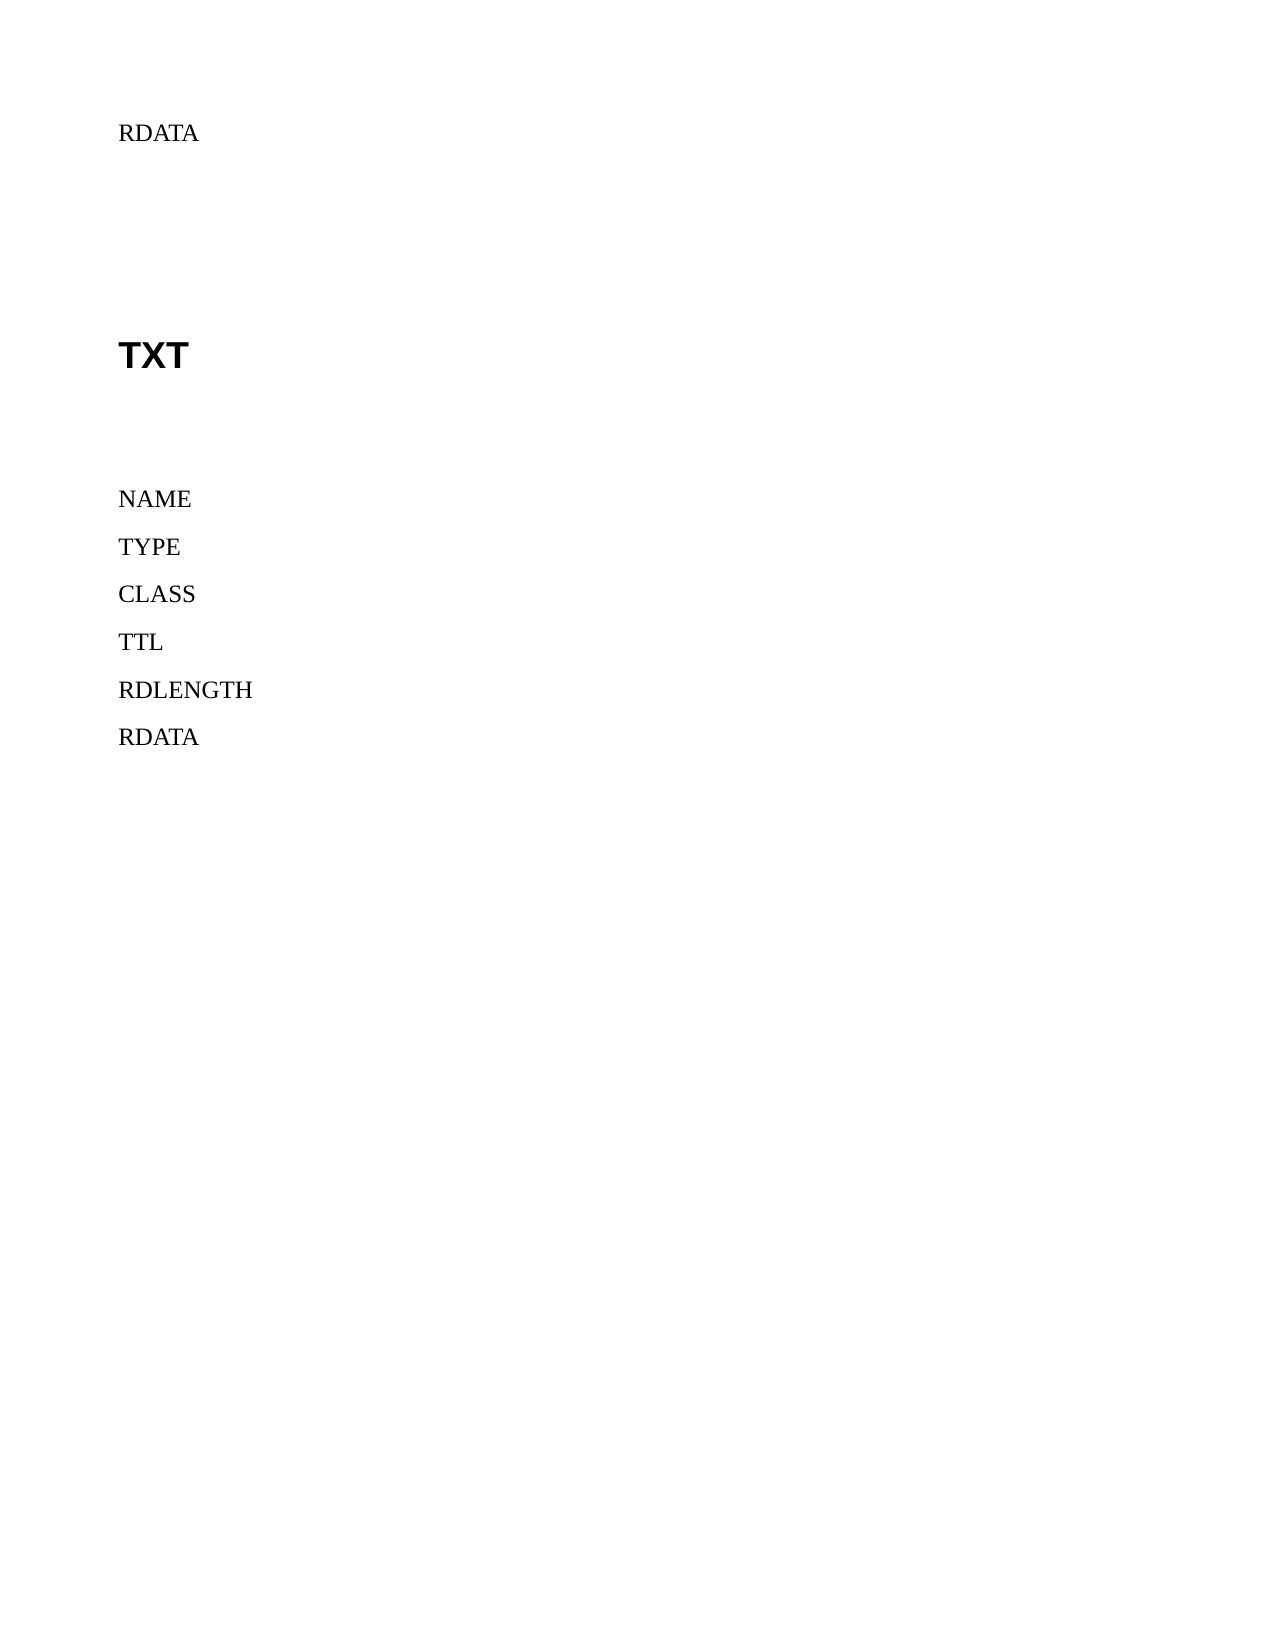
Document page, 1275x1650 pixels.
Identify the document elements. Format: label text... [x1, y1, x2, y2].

text CLASS [118, 579, 1157, 608]
text RDATA [118, 118, 1157, 147]
text RDATA [118, 722, 1157, 751]
text NAME [118, 484, 1157, 513]
text TTL [118, 627, 1157, 656]
text RDLENGTH [118, 675, 1157, 703]
subtitle TXT [118, 333, 1157, 377]
text TYPE [118, 532, 1157, 561]
